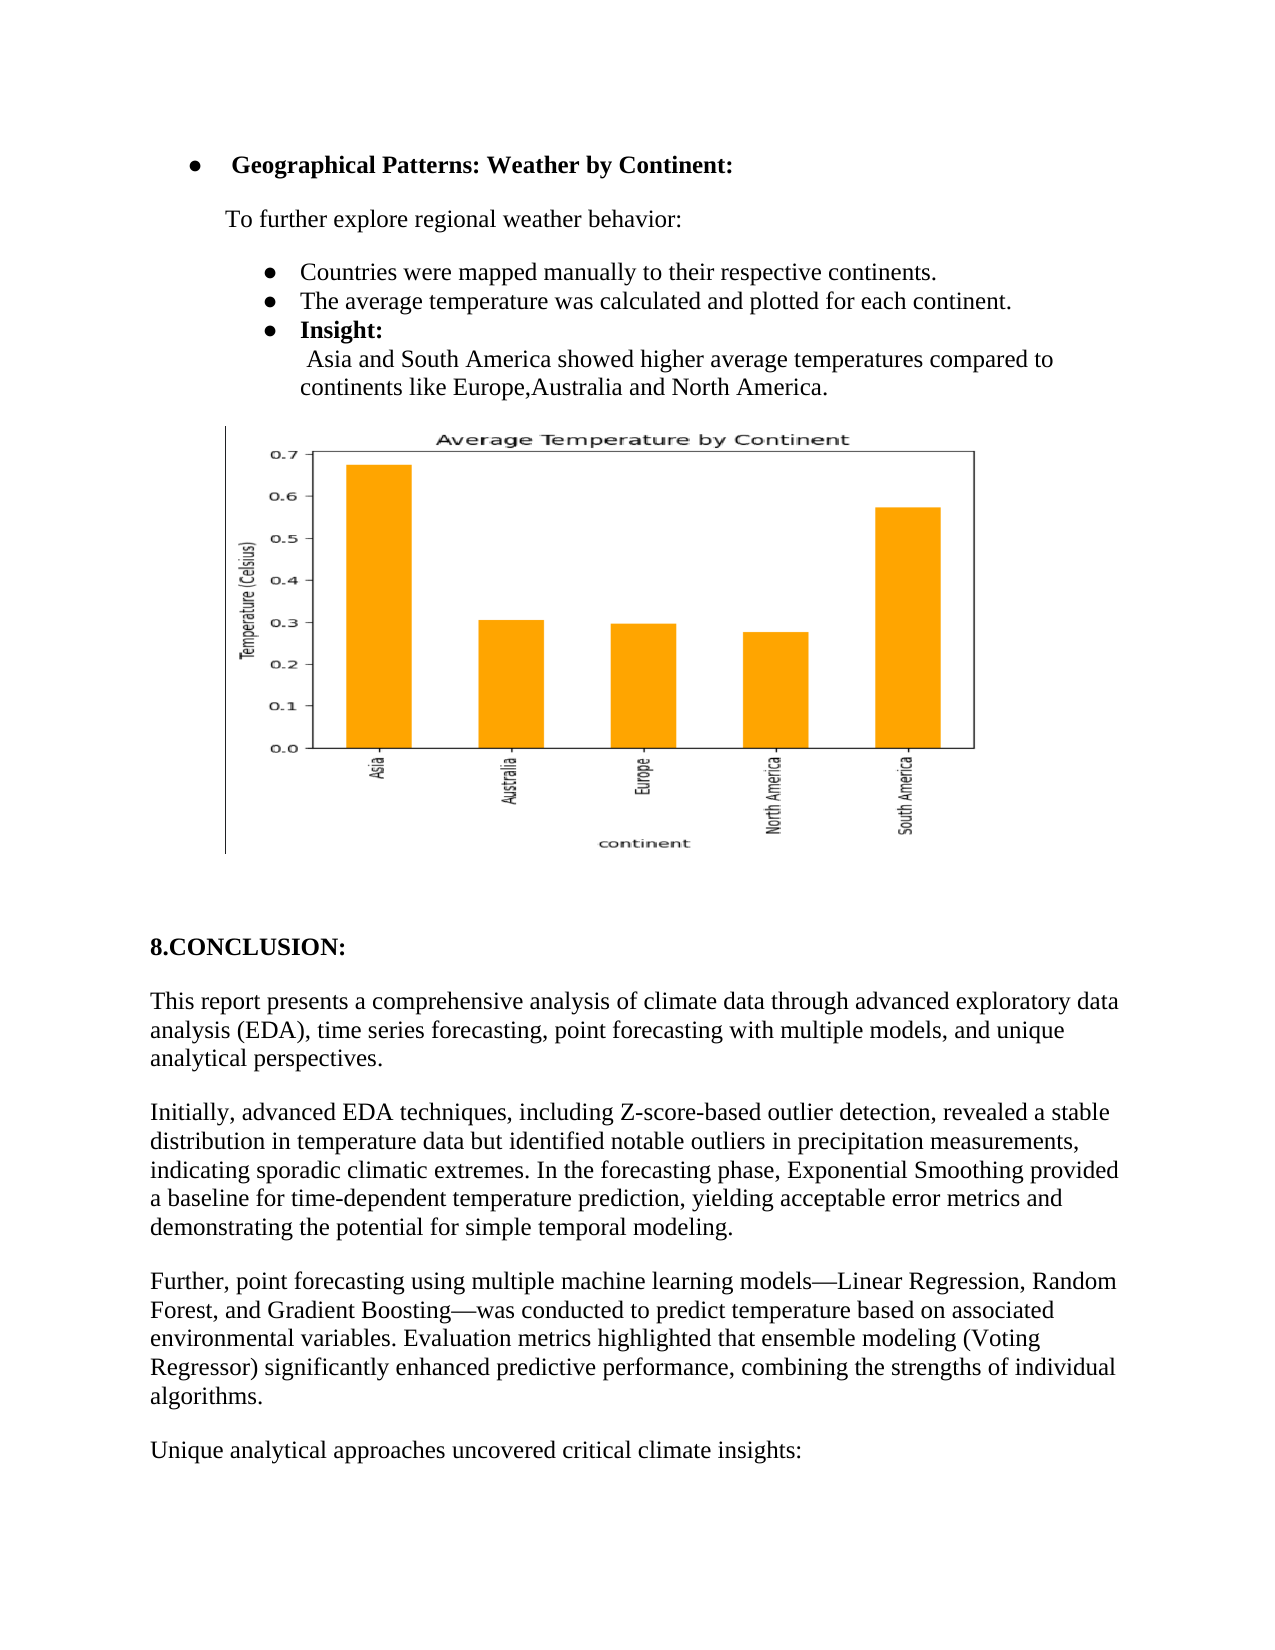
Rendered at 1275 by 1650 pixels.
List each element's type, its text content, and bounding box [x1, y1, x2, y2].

text This report presents a comprehensive analysis of climate data through advanced exploratory data analysis (EDA), time series forecasting, point forecasting with multiple models, and unique analytical perspectives. [150, 986, 1125, 1072]
list The average temperature was calculated and plotted for each continent. [262, 286, 1125, 315]
text 8.CONCLUSION: [150, 932, 1062, 961]
list Geographical Patterns: Weather by Continent: [187, 150, 1062, 179]
text Unique analytical approaches uncovered critical climate insights: [150, 1435, 1125, 1463]
text Initially, advanced EDA techniques, including Z-score-based outlier detection, revealed a stable distribution in temperature data but identified notable outliers in precipitation measurements, indicating sporadic climatic extremes. In the forecasting phase, Exponential Smoothing provided a baseline for time-dependent temperature prediction, yielding acceptable error metrics and demonstrating the potential for simple temporal modeling. [150, 1097, 1125, 1241]
text To further explore regional weather behavior: [225, 204, 1062, 232]
picture [225, 426, 988, 854]
list Countries were mapped manually to their respective continents. [262, 257, 1125, 286]
text Further, point forecasting using multiple machine learning models—Linear Regression, Random Forest, and Gradient Boosting—was conducted to predict temperature based on associated environmental variables. Evaluation metrics highlighted that ensemble modeling (Voting Regressor) significantly enhanced predictive performance, combining the strengths of individual algorithms. [150, 1266, 1125, 1410]
list Insight: Asia and South America showed higher average temperatures compared to continents like Europe,Australia and North America. [262, 315, 1125, 401]
